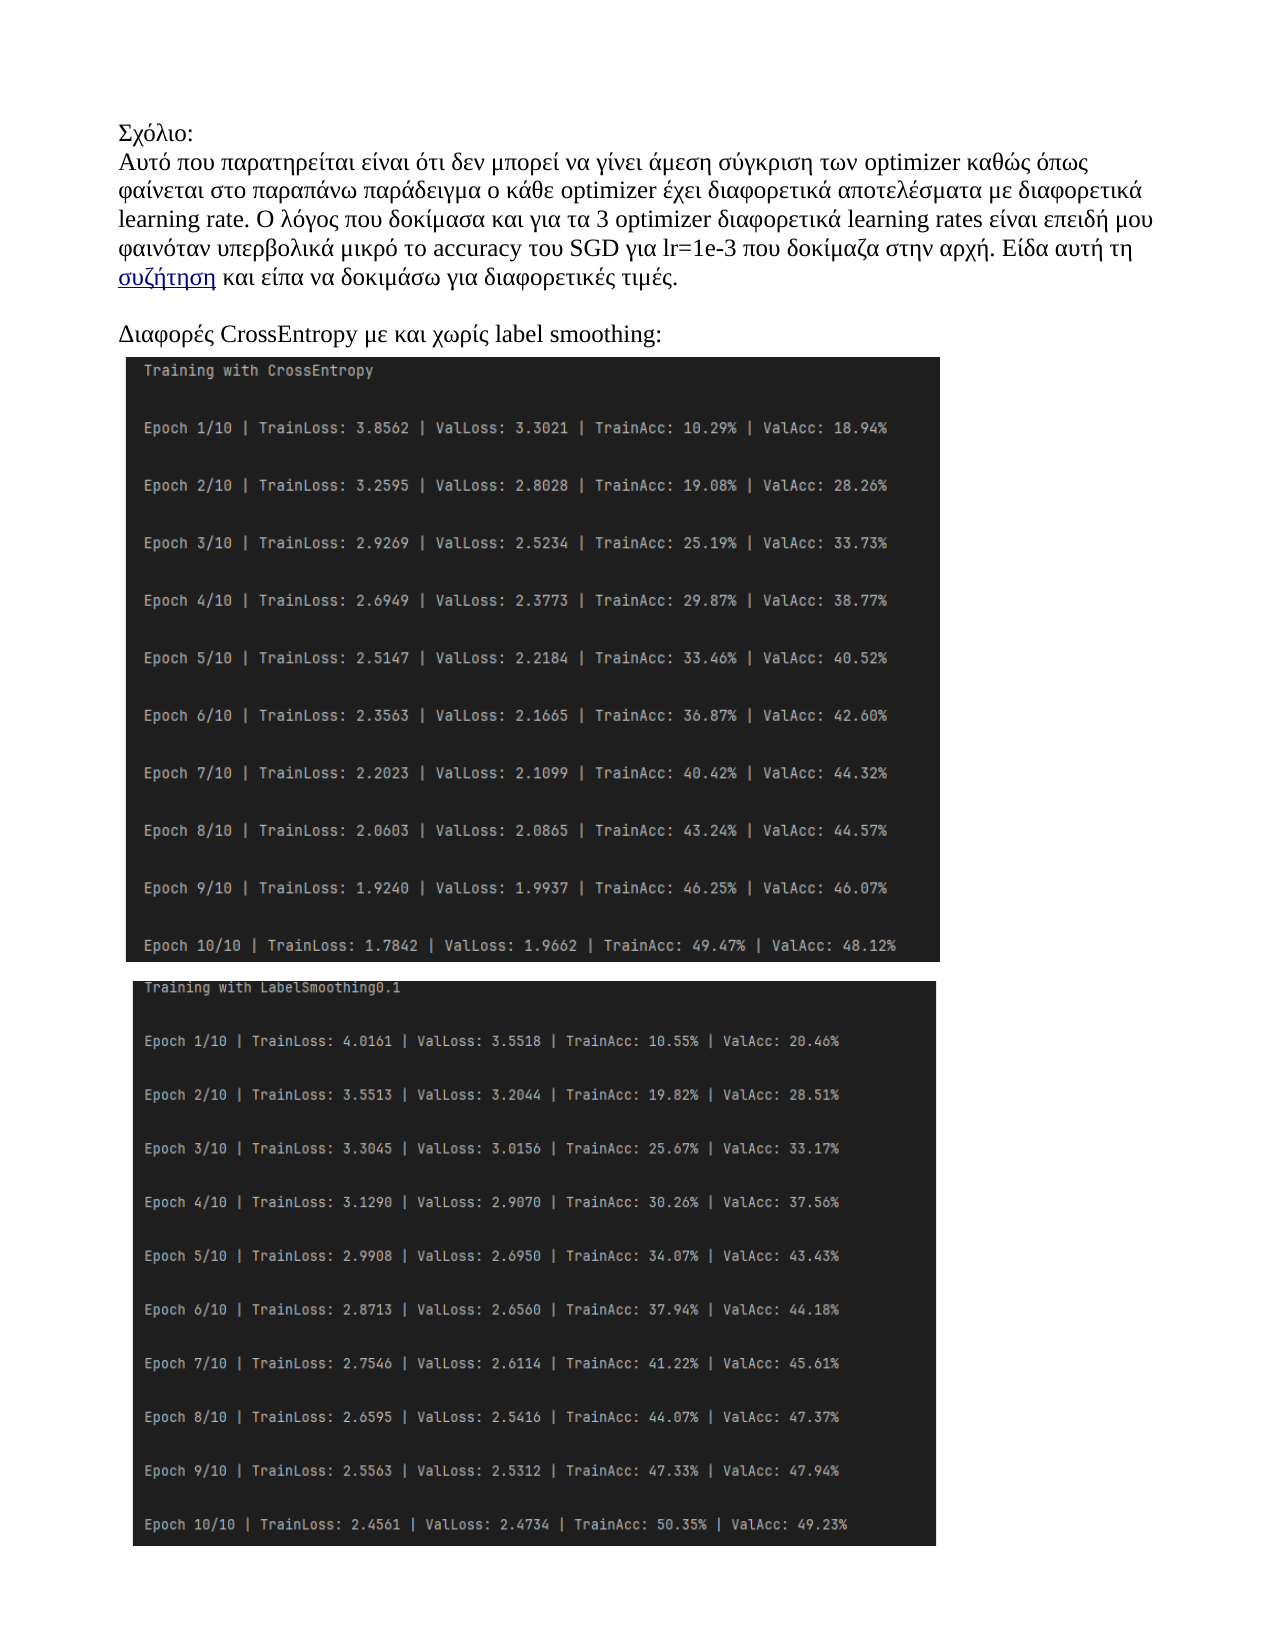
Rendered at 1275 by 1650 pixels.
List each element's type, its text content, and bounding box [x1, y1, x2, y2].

text Αυτό που παρατηρείται είναι ότι δεν μπορεί να γίνει άμεση σύγκριση των optimizer καθώς όπως φαίνεται στο παραπάνω παράδειγμα ο κάθε optimizer έχει διαφορετικά αποτελέσματα με διαφορετικά learning rate. Ο λόγος που δοκίμασα και για τα 3 optimizer διαφορετικά learning rates είναι επειδή μου φαινόταν υπερβολικά μικρό το accuracy του SGD για lr=1e-3 που δοκίμαζα στην αρχή. Είδα αυτή τη συζήτηση και είπα να δοκιμάσω για διαφορετικές τιμές. [118, 147, 1157, 291]
text Σχόλιο: [118, 118, 1157, 147]
picture [132, 981, 937, 1546]
text Διαφορές CrossEntropy με και χωρίς label smoothing: [118, 319, 1157, 348]
picture [125, 357, 940, 962]
